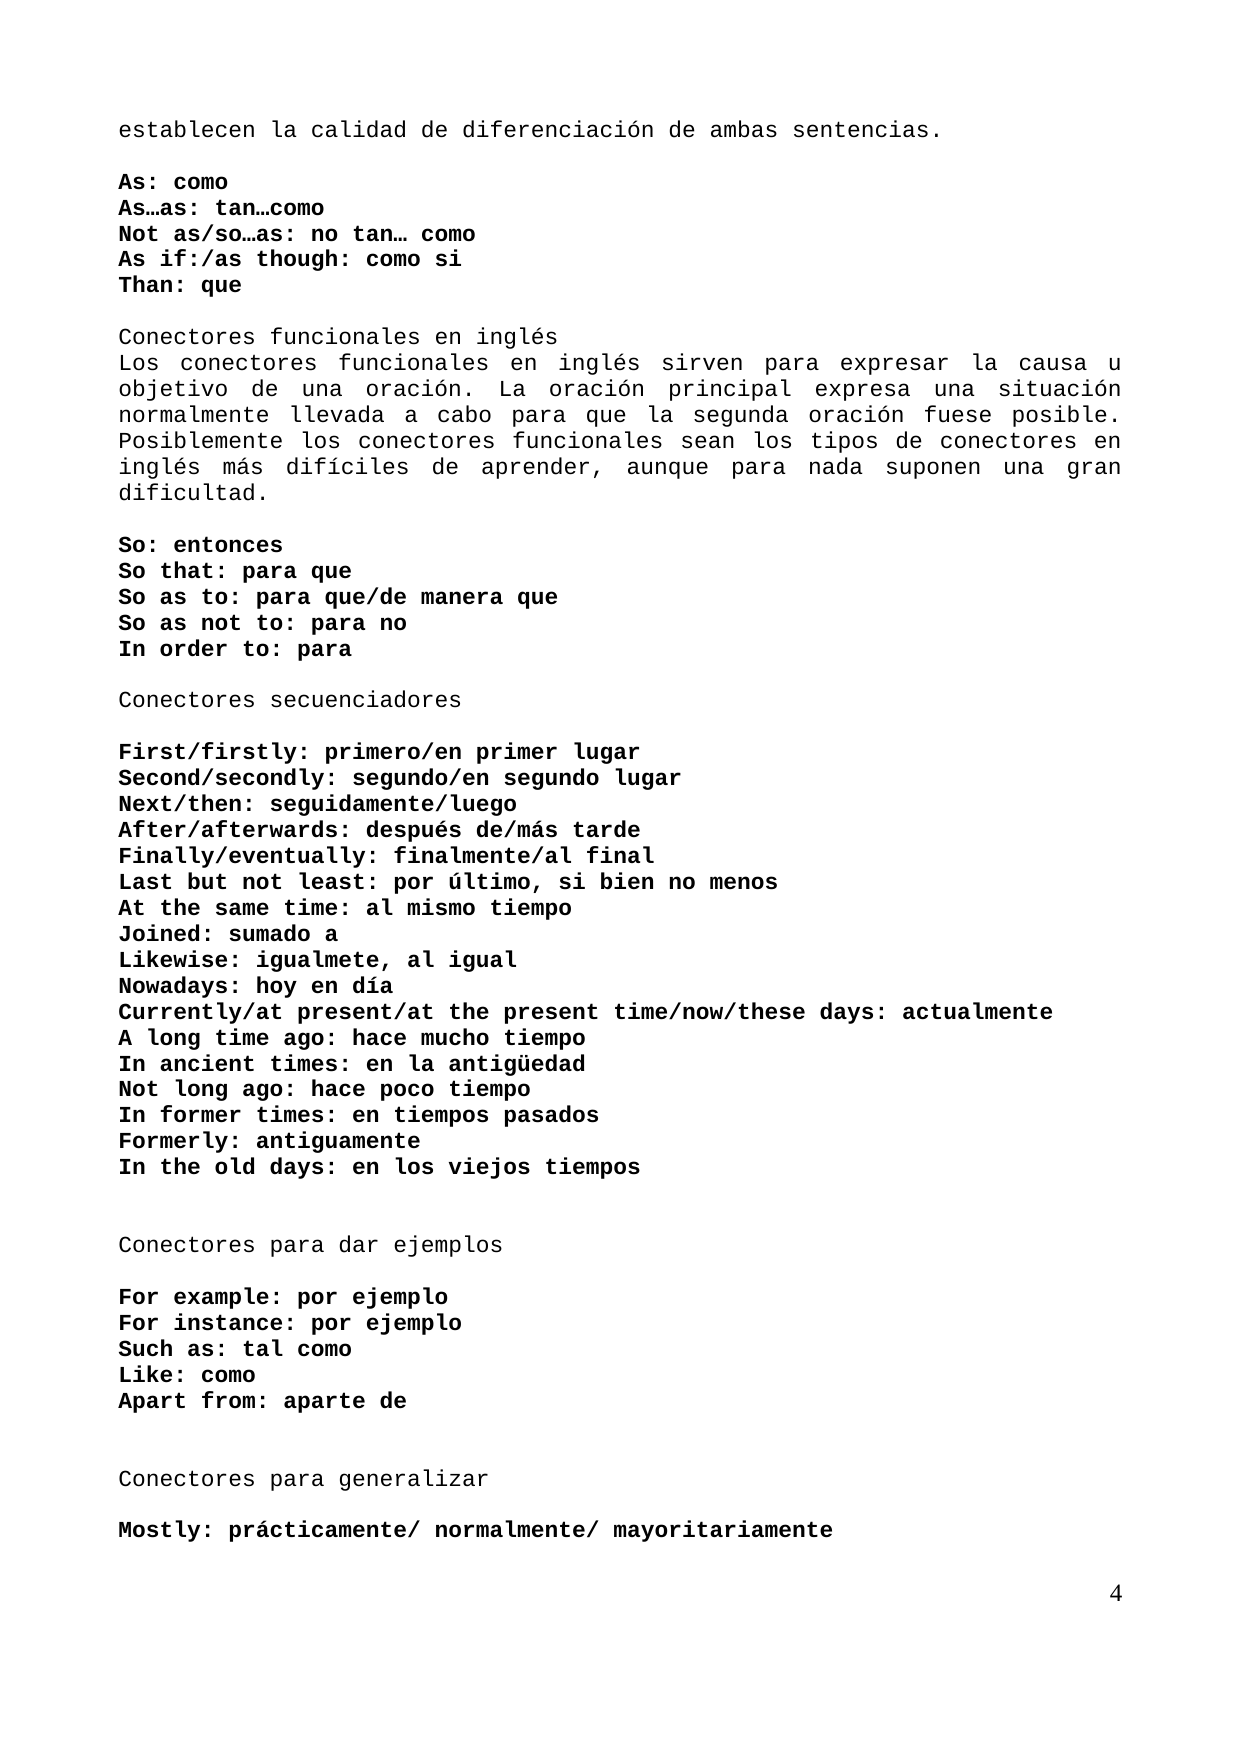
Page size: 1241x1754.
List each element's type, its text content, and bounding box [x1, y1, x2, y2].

text A long time ago: hace mucho tiempo [118, 1026, 1122, 1052]
text So as to: para que/de manera que [118, 585, 1122, 611]
text Conectores secuenciadores [118, 689, 1122, 715]
text For example: por ejemplo [118, 1285, 1122, 1311]
text Second/secondly: segundo/en segundo lugar [118, 767, 1122, 792]
text Than: que [118, 274, 1122, 300]
text In order to: para [118, 637, 1122, 663]
text As: como [118, 170, 1122, 196]
text Mostly: prácticamente/ normalmente/ mayoritariamente [118, 1519, 1122, 1545]
text Joined: sumado a [118, 922, 1122, 948]
text Currently/at present/at the present time/now/these days: actualmente [118, 1000, 1122, 1026]
text Like: como [118, 1363, 1122, 1389]
text In former times: en tiempos pasados [118, 1104, 1122, 1130]
text For instance: por ejemplo [118, 1311, 1122, 1337]
text Next/then: seguidamente/luego [118, 792, 1122, 818]
text So: entonces [118, 533, 1122, 559]
text As…as: tan…como [118, 196, 1122, 222]
text Conectores para generalizar [118, 1467, 1122, 1493]
text Los conectores funcionales en inglés sirven para expresar la causa u objetivo de una oración. La oración principal expresa una situación normalmente llevada a cabo para que la segunda oración fuese posible. Posiblemente los conectores funcionales sean los tipos de conectores en inglés más difíciles de aprender, aunque para nada suponen una gran dificultad. [118, 352, 1122, 507]
text Formerly: antiguamente [118, 1130, 1122, 1156]
text So as not to: para no [118, 611, 1122, 637]
text Conectores para dar ejemplos [118, 1233, 1122, 1259]
text establecen la calidad de diferenciación de ambas sentencias. [118, 118, 1122, 144]
text Not as/so…as: no tan… como [118, 222, 1122, 248]
text Such as: tal como [118, 1337, 1122, 1363]
text At the same time: al mismo tiempo [118, 896, 1122, 922]
text Likewise: igualmete, al igual [118, 948, 1122, 974]
text Conectores funcionales en inglés [118, 326, 1122, 352]
text In the old days: en los viejos tiempos [118, 1156, 1122, 1182]
text Nowadays: hoy en día [118, 974, 1122, 1000]
text First/firstly: primero/en primer lugar [118, 741, 1122, 767]
text In ancient times: en la antigüedad [118, 1052, 1122, 1078]
text As if:/as though: como si [118, 248, 1122, 274]
text Last but not least: por último, si bien no menos [118, 870, 1122, 896]
text Not long ago: hace poco tiempo [118, 1078, 1122, 1104]
text Finally/eventually: finalmente/al final [118, 844, 1122, 870]
text After/afterwards: después de/más tarde [118, 818, 1122, 844]
text So that: para que [118, 559, 1122, 585]
text Apart from: aparte de [118, 1389, 1122, 1415]
